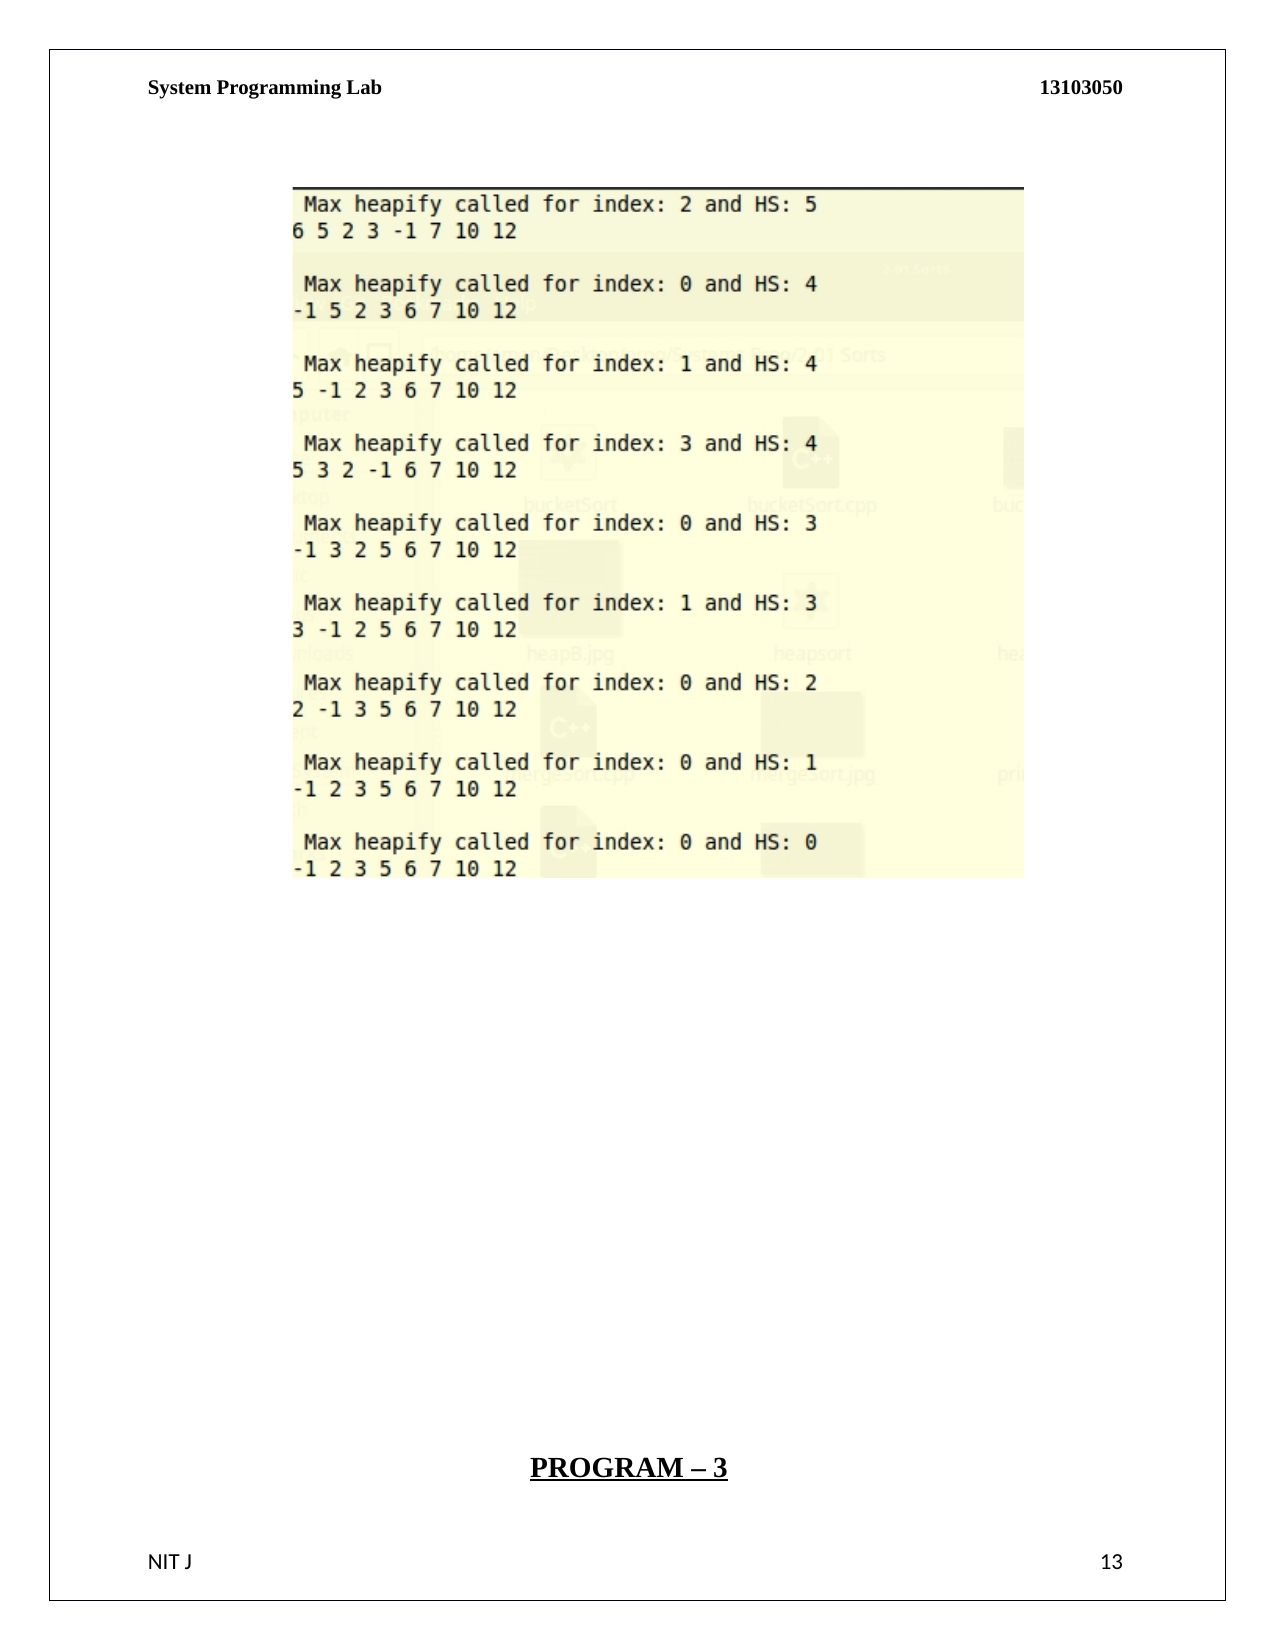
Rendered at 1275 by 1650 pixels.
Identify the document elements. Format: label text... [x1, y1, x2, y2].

text PROGRAM – 3 [148, 1450, 1169, 1484]
picture [292, 187, 1024, 878]
